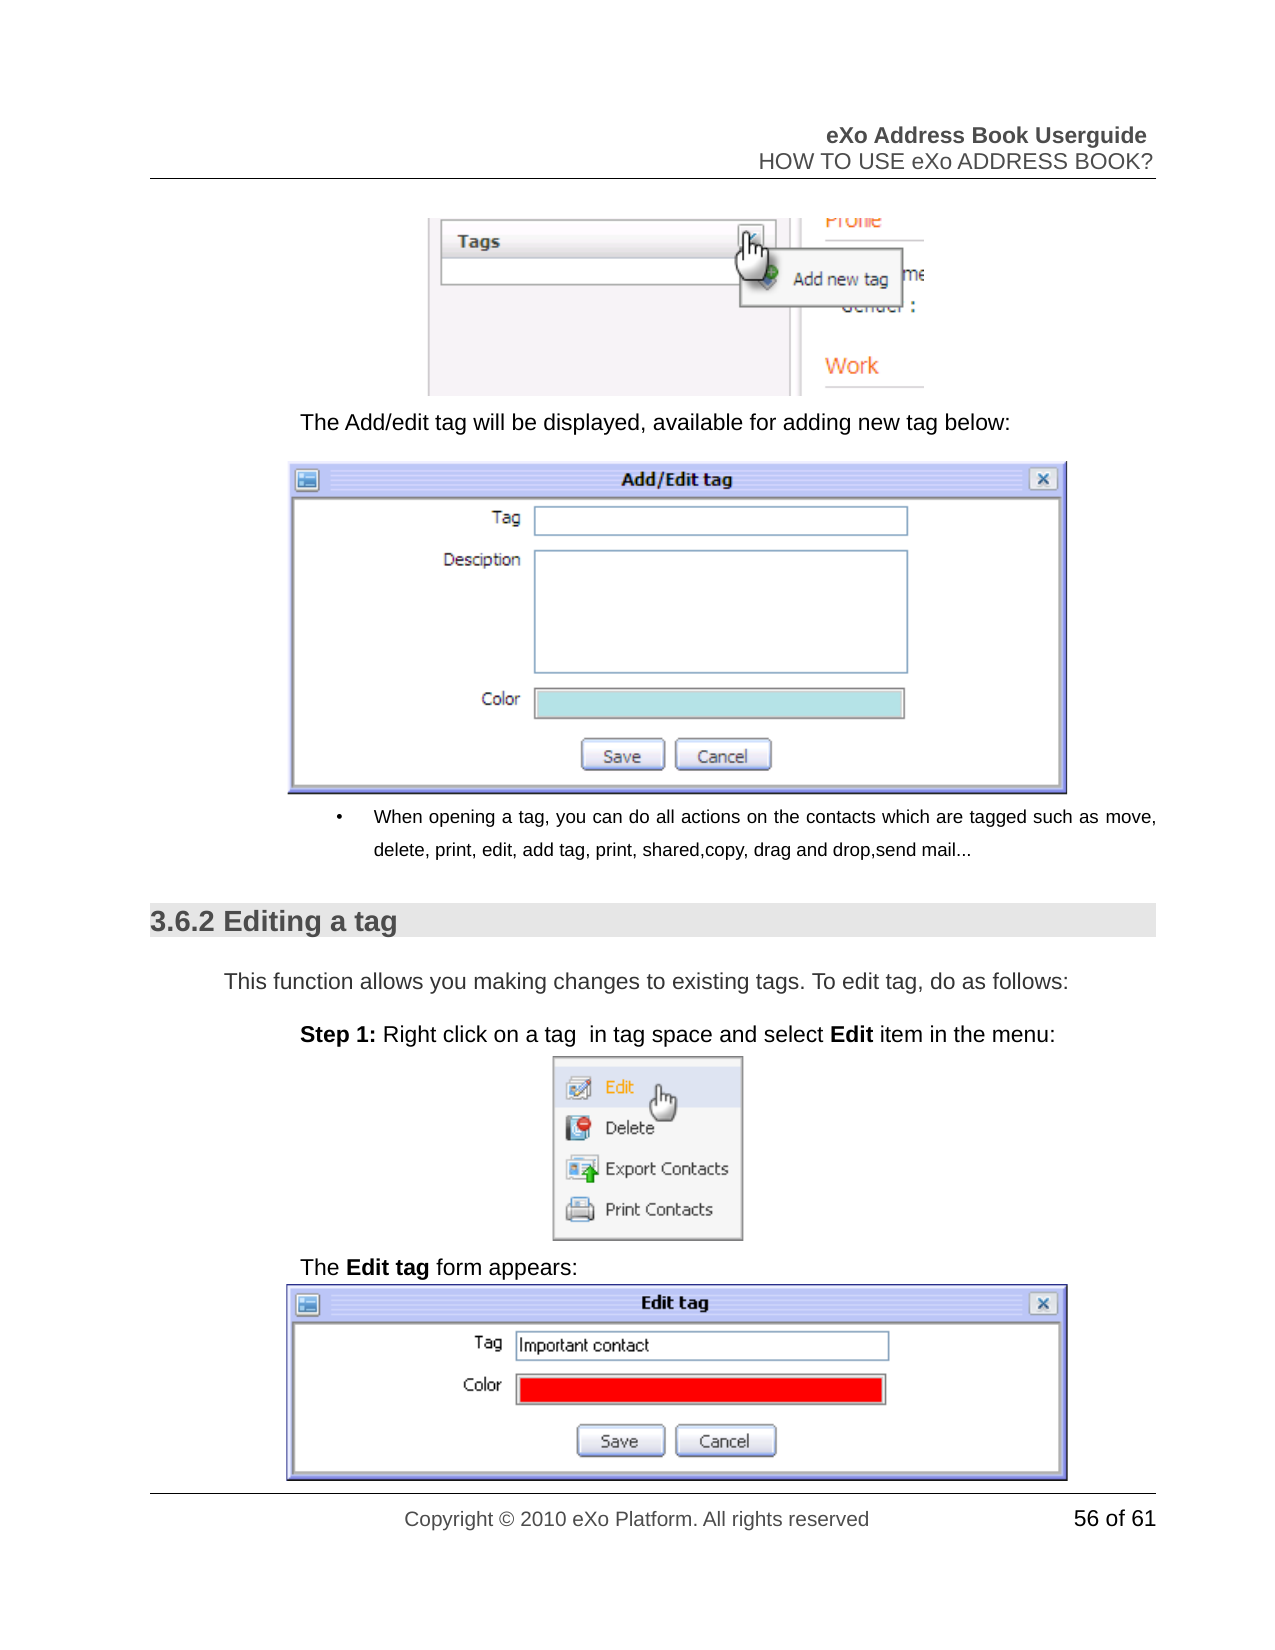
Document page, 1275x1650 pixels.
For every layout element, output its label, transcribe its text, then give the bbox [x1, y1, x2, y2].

list When opening a tag, you can do all actions on the contacts which are tagged such as move, delete, print, edit, add tag, print, shared,copy, drag and drop,send mail... [336, 467, 1156, 860]
list The Edit tag form appears: [262, 1080, 1156, 1281]
picture [286, 1284, 1068, 1481]
picture [287, 461, 1068, 796]
picture [552, 1056, 744, 1241]
list Step 1: Right click on a tag in tag space and select Edit item in the menu: [262, 1021, 1156, 1048]
picture [422, 218, 924, 396]
subtitle Editing a tag [150, 903, 1156, 937]
text This function allows you making changes to existing tags. To edit tag, do as follows: [150, 966, 1156, 995]
list The Add/edit tag will be displayed, available for adding new tag below: [262, 208, 1156, 435]
